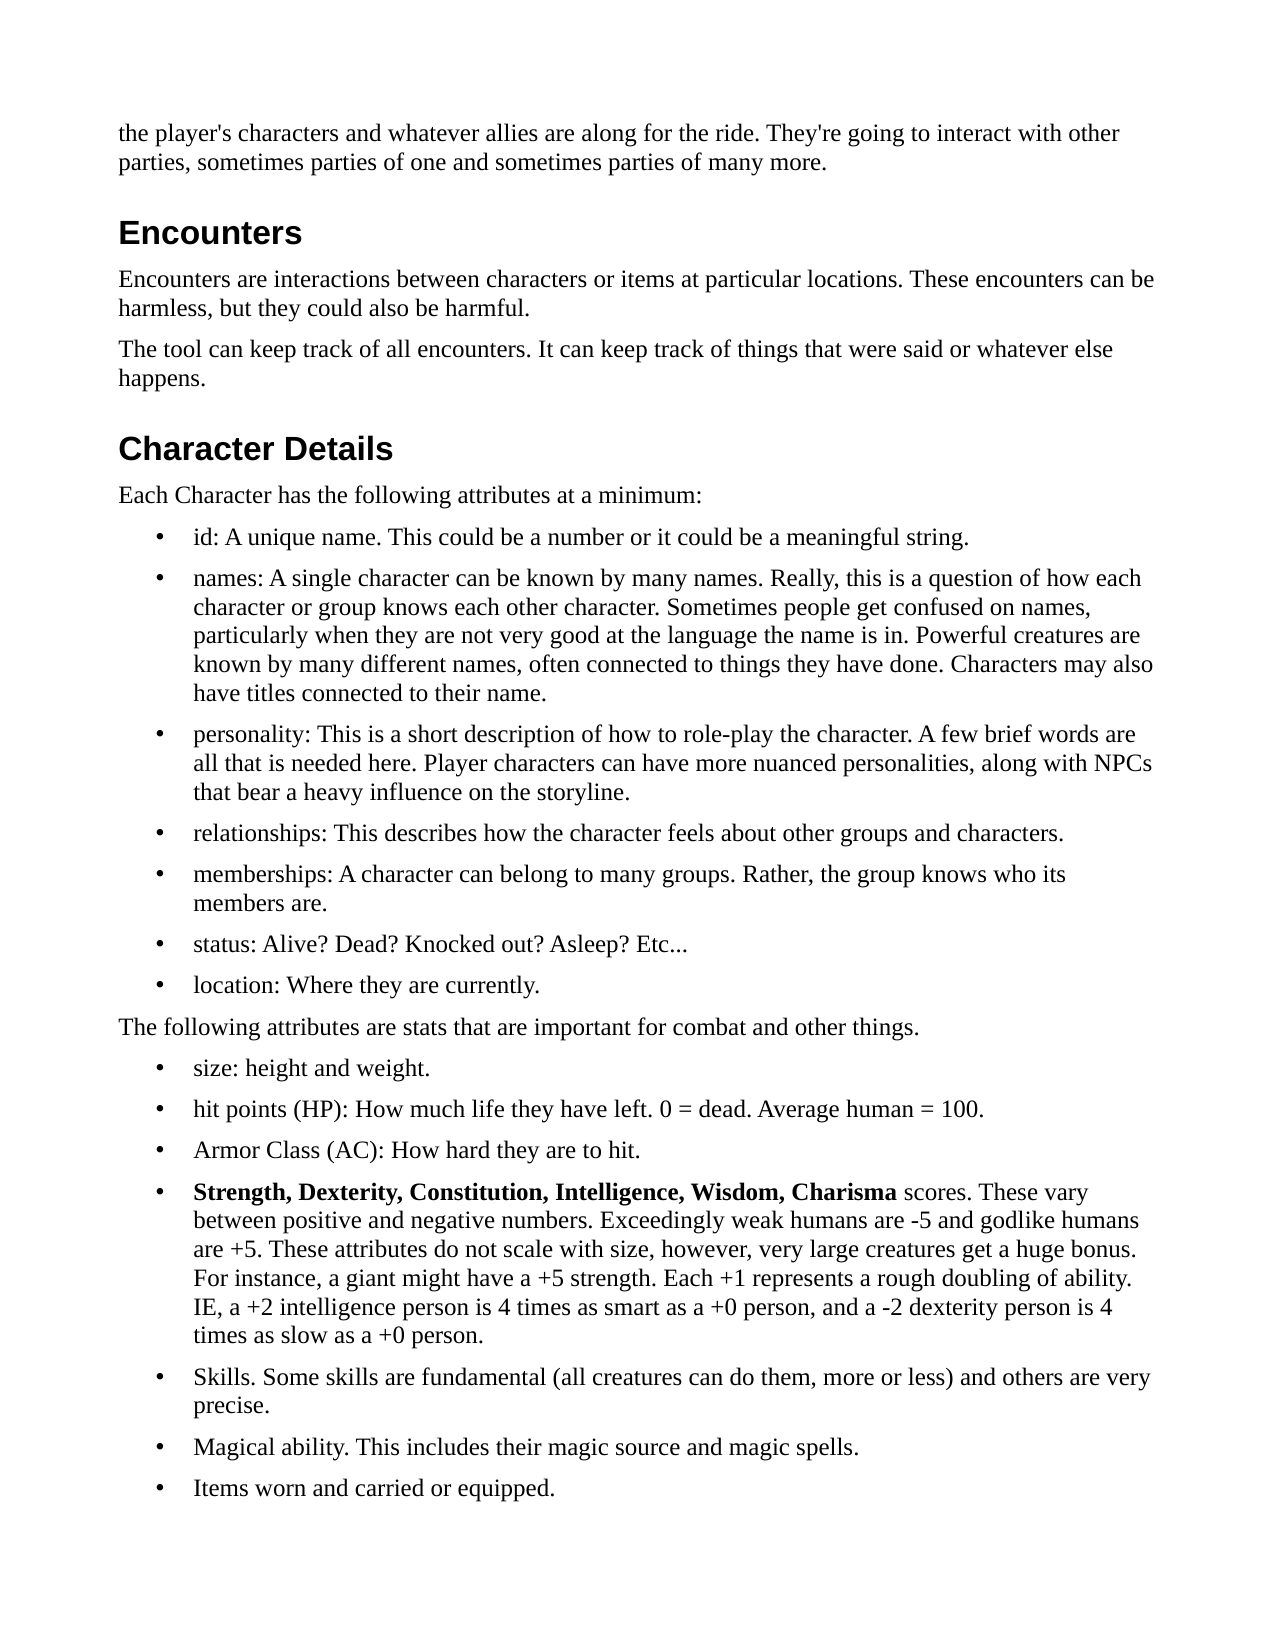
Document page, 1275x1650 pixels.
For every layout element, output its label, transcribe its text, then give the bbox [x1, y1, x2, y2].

text Each Character has the following attributes at a minimum: [118, 480, 1157, 509]
list status: Alive? Dead? Knocked out? Asleep? Etc... [156, 929, 1157, 958]
list relationships: This describes how the character feels about other groups and characters. [156, 818, 1157, 847]
list Armor Class (AC): How hard they are to hit. [156, 1135, 1157, 1164]
subtitle Character Details [118, 429, 1157, 468]
list size: height and weight. [156, 1053, 1157, 1082]
list Strength, Dexterity, Constitution, Intelligence, Wisdom, Charisma scores. These vary between positive and negative numbers. Exceedingly weak humans are -5 and godlike humans are +5. These attributes do not scale with size, however, very large creatures get a huge bonus. For instance, a giant might have a +5 strength. Each +1 represents a rough doubling of ability. IE, a +2 intelligence person is 4 times as smart as a +0 person, and a -2 dexterity person is 4 times as slow as a +0 person. [156, 1177, 1157, 1349]
subtitle Encounters [118, 213, 1157, 252]
list names: A single character can be known by many names. Really, this is a question of how each character or group knows each other character. Sometimes people get confused on names, particularly when they are not very good at the language the name is in. Powerful creatures are known by many different names, often connected to things they have done. Characters may also have titles connected to their name. [156, 563, 1157, 707]
list hit points (HP): How much life they have left. 0 = dead. Average human = 100. [156, 1094, 1157, 1123]
text The tool can keep track of all encounters. It can keep track of things that were said or whatever else happens. [118, 334, 1157, 392]
list Magical ability. This includes their magic source and magic spells. [156, 1432, 1157, 1460]
list Items worn and carried or equipped. [156, 1473, 1157, 1502]
list location: Where they are currently. [156, 970, 1157, 999]
list memberships: A character can belong to many groups. Rather, the group knows who its members are. [156, 859, 1157, 917]
list Skills. Some skills are fundamental (all creatures can do them, more or less) and others are very precise. [156, 1362, 1157, 1419]
text Encounters are interactions between characters or items at particular locations. These encounters can be harmless, but they could also be harmful. [118, 264, 1157, 322]
list personality: This is a short description of how to role-play the character. A few brief words are all that is needed here. Player characters can have more nuanced personalities, along with NPCs that bear a heavy influence on the storyline. [156, 719, 1157, 805]
text The following attributes are stats that are important for combat and other things. [118, 1012, 1157, 1040]
list id: A unique name. This could be a number or it could be a meaningful string. [156, 522, 1157, 550]
text the player's characters and whatever allies are along for the ride. They're going to interact with other parties, sometimes parties of one and sometimes parties of many more. [118, 118, 1157, 176]
